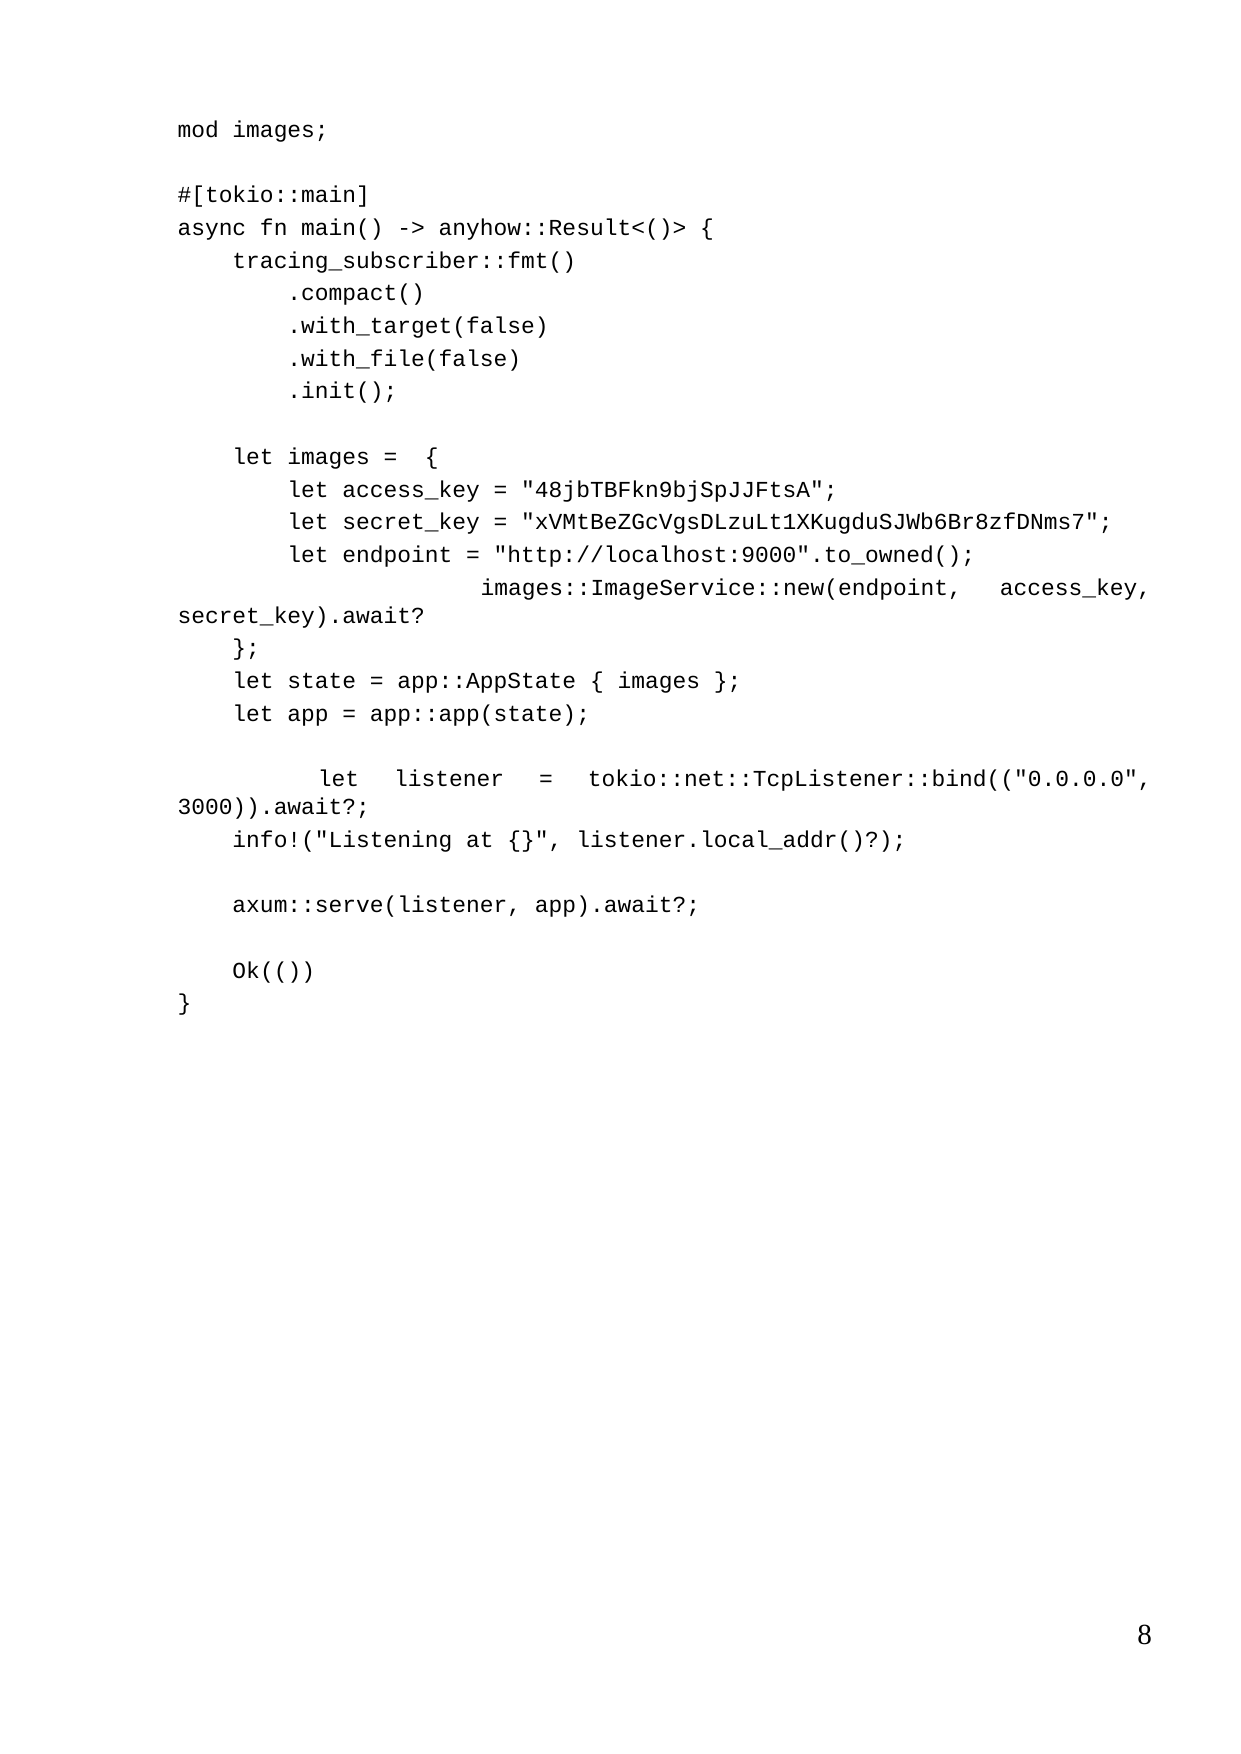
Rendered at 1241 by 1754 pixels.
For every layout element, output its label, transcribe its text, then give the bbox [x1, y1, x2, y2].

text mod images; [177, 118, 1152, 144]
text .with_file(false) [177, 347, 1152, 373]
text } [177, 992, 1152, 1018]
text tracing_subscriber::fmt() [177, 249, 1152, 275]
text let listener = tokio::net::TcpListener::bind(("0.0.0.0", 3000)).await?; [177, 767, 1152, 821]
text #[tokio::main] [177, 183, 1152, 209]
text info!("Listening at {}", listener.local_addr()?); [177, 828, 1152, 854]
text let app = app::app(state); [177, 702, 1152, 728]
text }; [177, 637, 1152, 663]
text let endpoint = "http://localhost:9000".to_owned(); [177, 543, 1152, 569]
text let state = app::AppState { images }; [177, 669, 1152, 695]
text .with_target(false) [177, 314, 1152, 340]
text let access_key = "48jbTBFkn9bjSpJJFtsA"; [177, 478, 1152, 504]
text async fn main() -> anyhow::Result<()> { [177, 216, 1152, 242]
text let secret_key = "xVMtBeZGcVgsDLzuLt1XKugduSJWb6Br8zfDNms7"; [177, 511, 1152, 537]
text let images = { [177, 445, 1152, 471]
text Ok(()) [177, 959, 1152, 985]
text .compact() [177, 282, 1152, 308]
text images::ImageService::new(endpoint, access_key, secret_key).await? [177, 576, 1152, 630]
text .init(); [177, 380, 1152, 406]
text axum::serve(listener, app).await?; [177, 893, 1152, 919]
